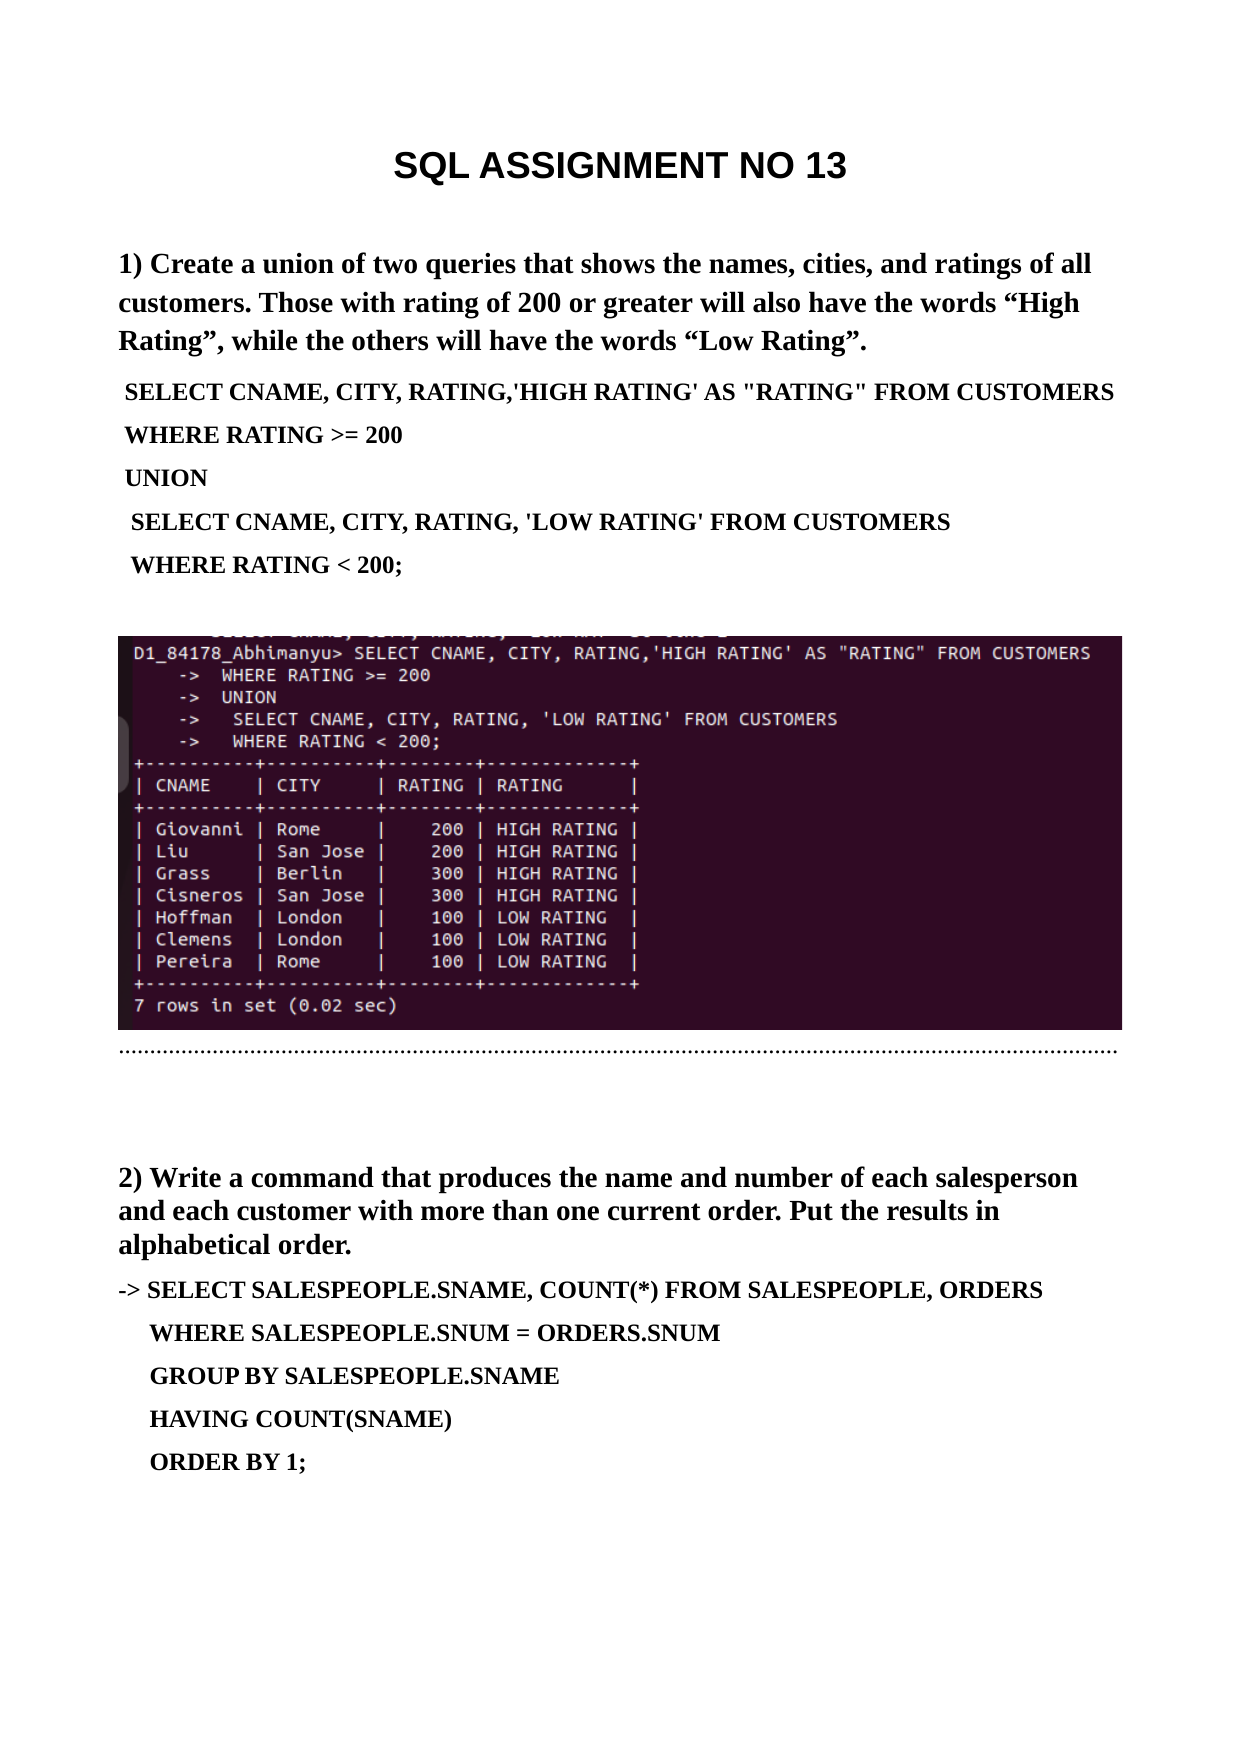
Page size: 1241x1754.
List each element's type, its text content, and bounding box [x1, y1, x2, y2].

text 2) Write a command that produces the name and number of each salesperson and each customer with more than one current order. Put the results in alphabetical order. [118, 1160, 1122, 1260]
text ORDER BY 1; [118, 1447, 1122, 1476]
text SELECT CNAME, CITY, RATING, 'LOW RATING' FROM CUSTOMERS [118, 507, 1122, 535]
text ................................................................................................................................................................ [118, 1030, 1122, 1058]
text WHERE RATING < 200; [118, 550, 1122, 579]
text UNION [118, 463, 1122, 492]
text WHERE SALESPEOPLE.SNUM = ORDERS.SNUM [118, 1318, 1122, 1347]
subtitle SQL ASSIGNMENT NO 13 [118, 143, 1122, 186]
text HAVING COUNT(SNAME) [118, 1404, 1122, 1433]
picture [118, 636, 1123, 1030]
text SELECT CNAME, CITY, RATING,'HIGH RATING' AS "RATING" FROM CUSTOMERS [118, 377, 1122, 405]
text 1) Create a union of two queries that shows the names, cities, and ratings of all customers. Those with rating of 200 or greater will also have the words “High Rating”, while the others will have the words “Low Rating”. [118, 246, 1122, 357]
text -> SELECT SALESPEOPLE.SNAME, COUNT(*) FROM SALESPEOPLE, ORDERS [118, 1275, 1122, 1304]
text GROUP BY SALESPEOPLE.SNAME [118, 1361, 1122, 1390]
text WHERE RATING >= 200 [118, 420, 1122, 449]
